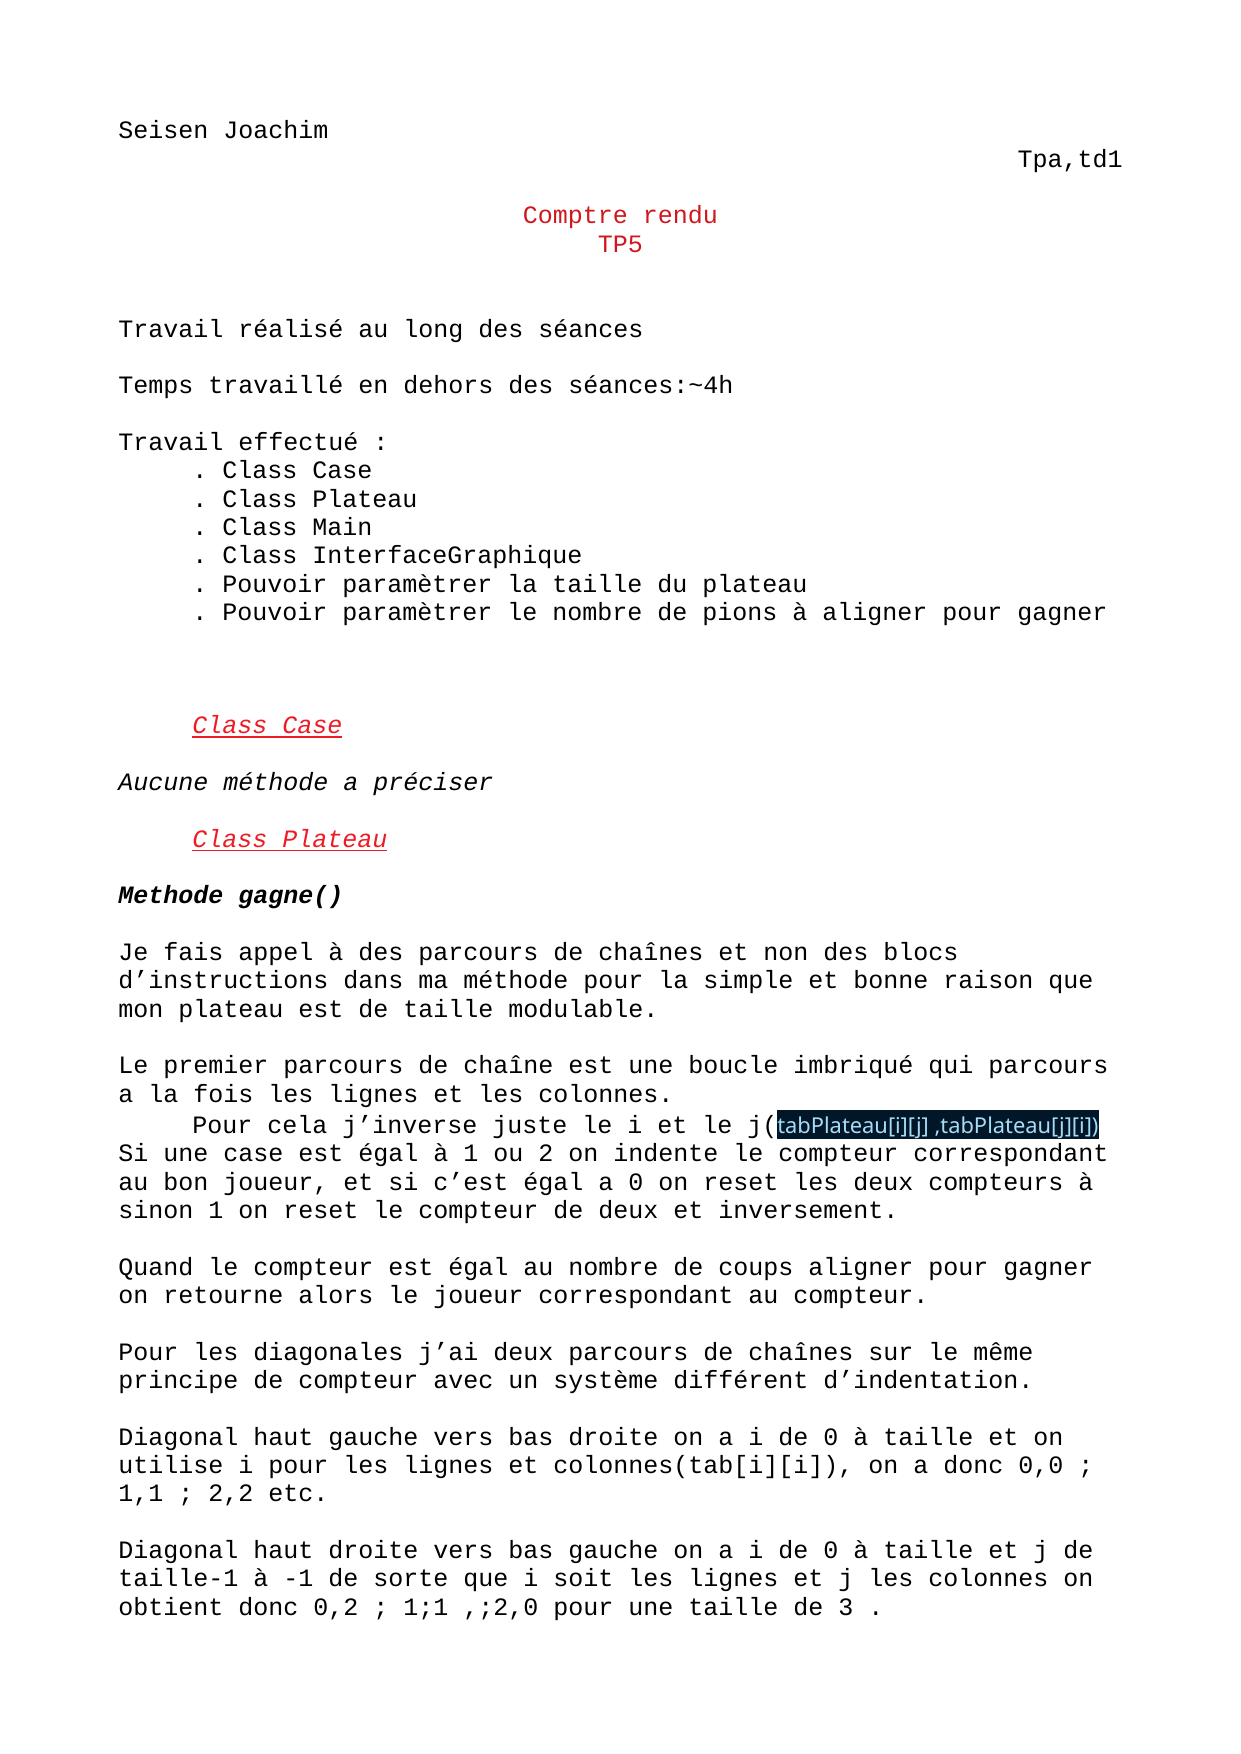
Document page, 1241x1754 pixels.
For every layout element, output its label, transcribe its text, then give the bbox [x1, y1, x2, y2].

text Comptre rendu [118, 203, 1122, 231]
text Diagonal haut droite vers bas gauche on a i de 0 à taille et j de taille-1 à -1 de sorte que i soit les lignes et j les colonnes on obtient donc 0,2 ; 1;1 ,;2,0 pour une taille de 3 . [118, 1537, 1122, 1622]
text Pour les diagonales j’ai deux parcours de chaînes sur le même principe de compteur avec un système différent d’indentation. [118, 1339, 1122, 1396]
text Travail effectué : [118, 430, 1122, 458]
text Diagonal haut gauche vers bas droite on a i de 0 à taille et on utilise i pour les lignes et colonnes(tab[i][i]), on a donc 0,0 ; 1,1 ; 2,2 etc. [118, 1424, 1122, 1509]
text Je fais appel à des parcours de chaînes et non des blocs d’instructions dans ma méthode pour la simple et bonne raison que mon plateau est de taille modulable. [118, 940, 1122, 1025]
text Methode gagne() [118, 883, 1122, 911]
text . Class Case [118, 458, 1122, 486]
text . Class Main [118, 515, 1122, 543]
text Quand le compteur est égal au nombre de coups aligner pour gagner on retourne alors le joueur correspondant au compteur. [118, 1254, 1122, 1311]
text . Pouvoir paramètrer le nombre de pions à aligner pour gagner [118, 600, 1122, 628]
text TP5 [118, 231, 1122, 260]
text Si une case est égal à 1 ou 2 on indente le compteur correspondant au bon joueur, et si c’est égal a 0 on reset les deux compteurs à sinon 1 on reset le compteur de deux et inversement. [118, 1141, 1122, 1226]
text Seisen Joachim [118, 118, 1122, 146]
text Class Case [118, 713, 1122, 741]
text Tpa,td1 [118, 146, 1122, 175]
text . Class InterfaceGraphique [118, 543, 1122, 571]
text Travail réalisé au long des séances [118, 316, 1122, 345]
text . Class Plateau [118, 486, 1122, 515]
text Class Plateau [118, 826, 1122, 855]
text Aucune méthode a préciser [118, 770, 1122, 798]
text Temps travaillé en dehors des séances:~4h [118, 373, 1122, 401]
text Le premier parcours de chaîne est une boucle imbriqué qui parcours a la fois les lignes et les colonnes. [118, 1053, 1122, 1110]
text . Pouvoir paramètrer la taille du plateau [118, 571, 1122, 600]
text Pour cela j’inverse juste le i et le j(tabPlateau[i][j] ,tabPlateau[j][i]) [118, 1110, 1122, 1141]
